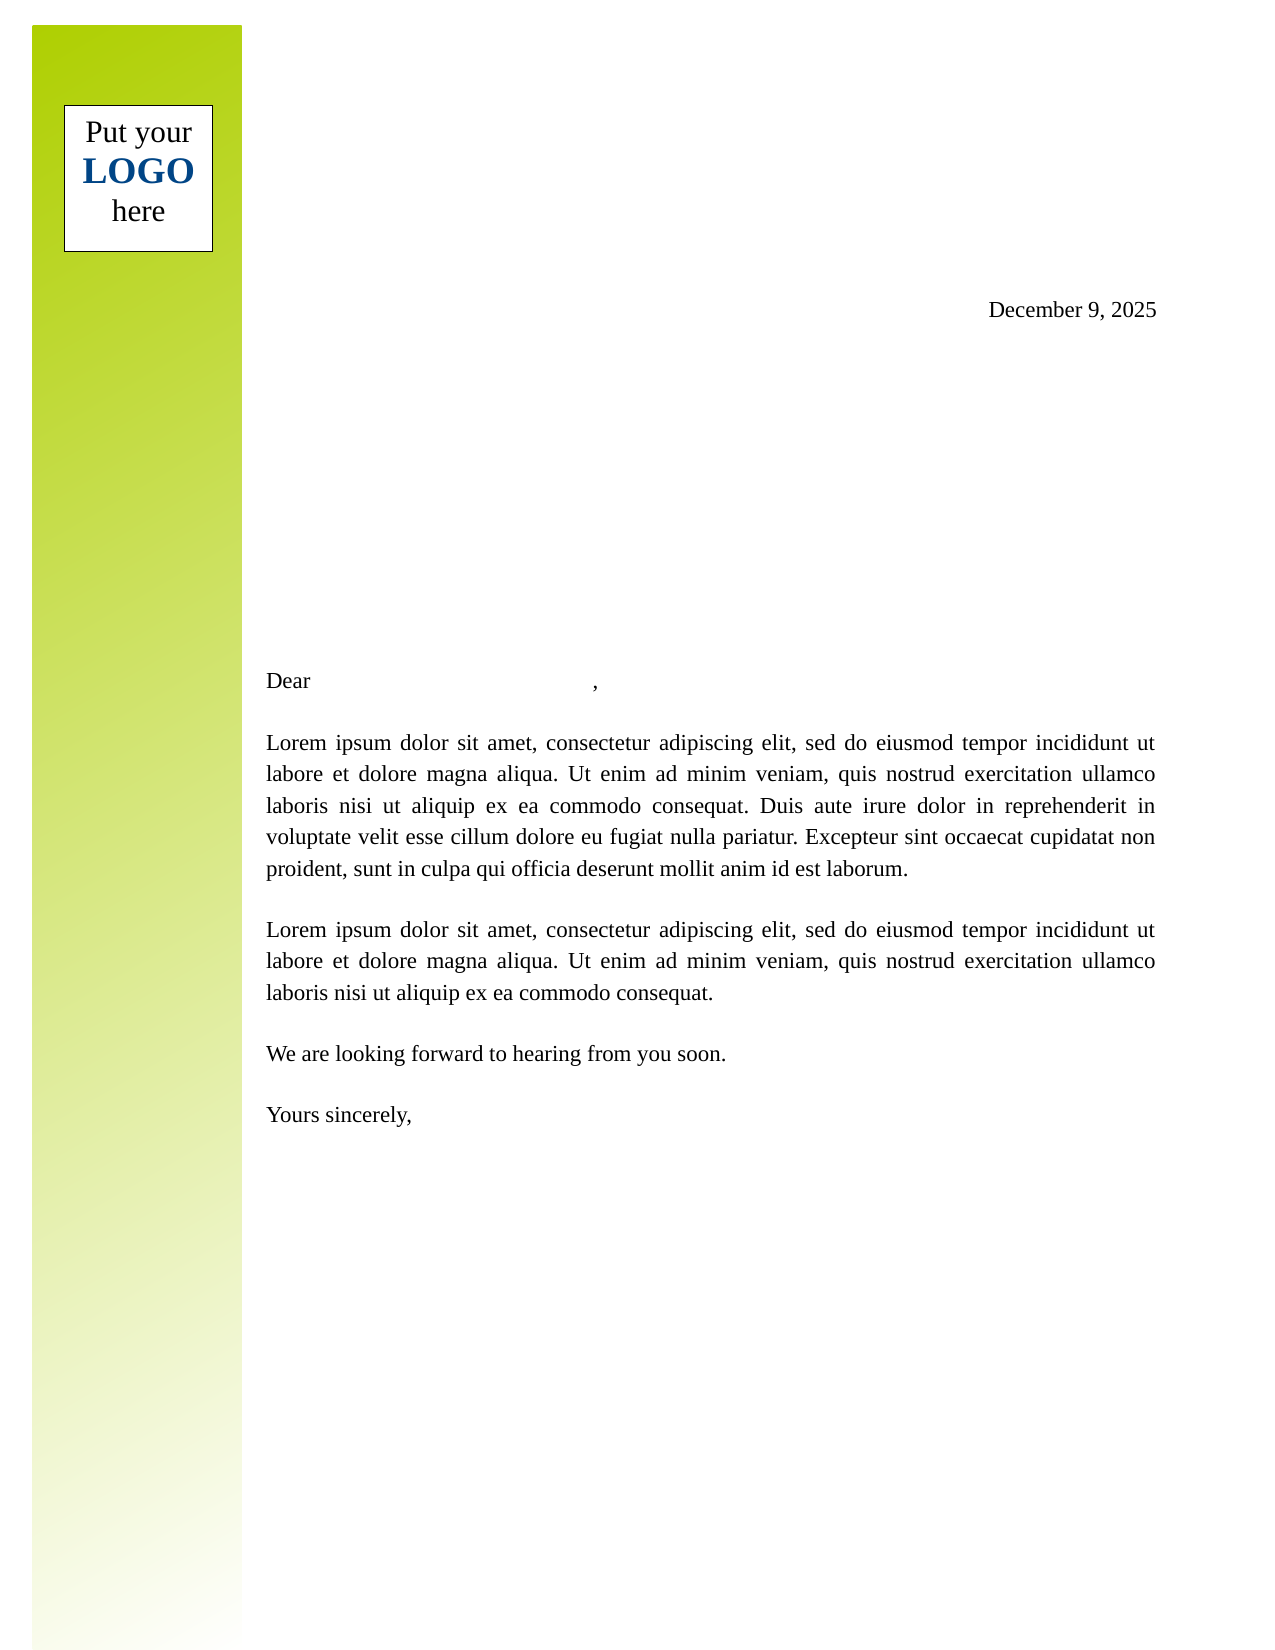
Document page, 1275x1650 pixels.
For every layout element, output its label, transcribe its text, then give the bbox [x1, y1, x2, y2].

text <Sender's name> [266, 1162, 1157, 1188]
text <Sender's name> <Company Name> <address street> <address postal code><address city> <state> [266, 105, 1157, 237]
text We are looking forward to hearing from you soon. [266, 1040, 1157, 1066]
text Lorem ipsum dolor sit amet, consectetur adipiscing elit, sed do eiusmod tempor incididunt ut labore et dolore magna aliqua. Ut enim ad minim veniam, quis nostrud exercitation ullamco laboris nisi ut aliquip ex ea commodo consequat. Duis aute irure dolor in reprehenderit in voluptate velit esse cillum dolore eu fugiat nulla pariatur. Excepteur sint occaecat cupidatat non proident, sunt in culpa qui officia deserunt mollit anim id est laborum. [266, 729, 1157, 881]
text Dear <Title><Recipient's name>, [266, 668, 1157, 694]
text December 9, 2025 [266, 296, 1157, 322]
text Yours sincerely, [266, 1101, 1157, 1127]
text Lorem ipsum dolor sit amet, consectetur adipiscing elit, sed do eiusmod tempor incididunt ut labore et dolore magna aliqua. Ut enim ad minim veniam, quis nostrud exercitation ullamco laboris nisi ut aliquip ex ea commodo consequat. [266, 916, 1157, 1005]
text <Title><Recipient's name> <Company Name> <address street> <address postal code><address city> <state> [266, 418, 1157, 549]
